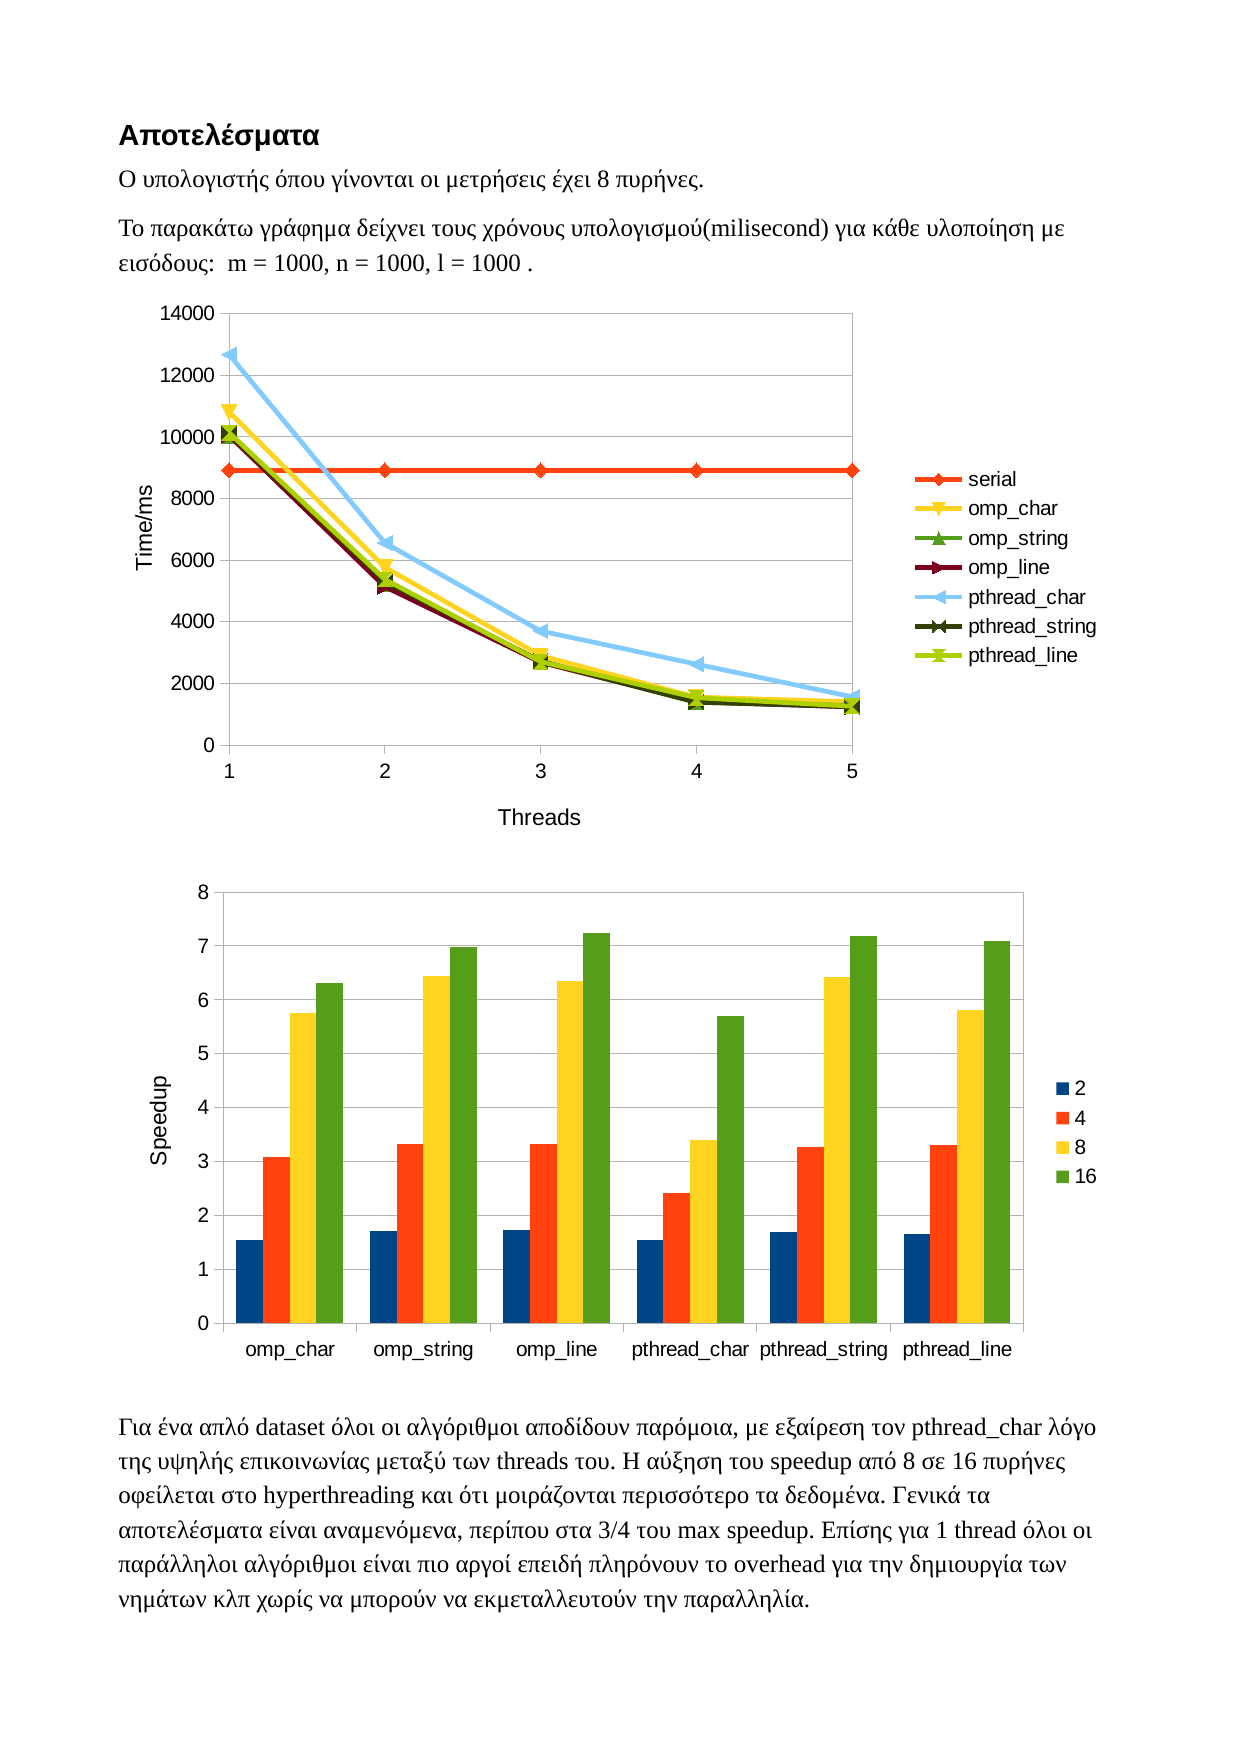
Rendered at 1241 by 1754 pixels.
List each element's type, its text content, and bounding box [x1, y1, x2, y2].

subtitle Αποτελέσματα [118, 118, 1122, 152]
text Για ένα απλό dataset όλοι οι αλγόριθμοι αποδίδουν παρόμοια, με εξαίρεση τον pthread_char λόγο της υψηλής επικοινωνίας μεταξύ των threads του. Η αύξηση του speedup από 8 σε 16 πυρήνες οφείλεται στο hyperthreading και ότι μοιράζονται περισσότερο τα δεδομένα. Γενικά τα αποτελέσματα είναι αναμενόμενα, περίπου στα 3/4 του max speedup. Επίσης για 1 thread όλοι οι παράλληλοι αλγόριθμοι είναι πιο αργοί επειδή πληρόνουν το overhead για την δημιουργία των νημάτων κλπ χωρίς να μπορούν να εκμεταλλευτούν την παραλληλία. [118, 297, 1122, 1613]
text Το παρακάτω γράφημα δείχνει τους χρόνους υπολογισμού(milisecond) για κάθε υλοποίηση με εισόδους: m = 1000, n = 1000, l = 1000 . [118, 213, 1122, 276]
text Ο υπολογιστής όπου γίνονται οι μετρήσεις έχει 8 πυρήνες. [118, 164, 1122, 193]
